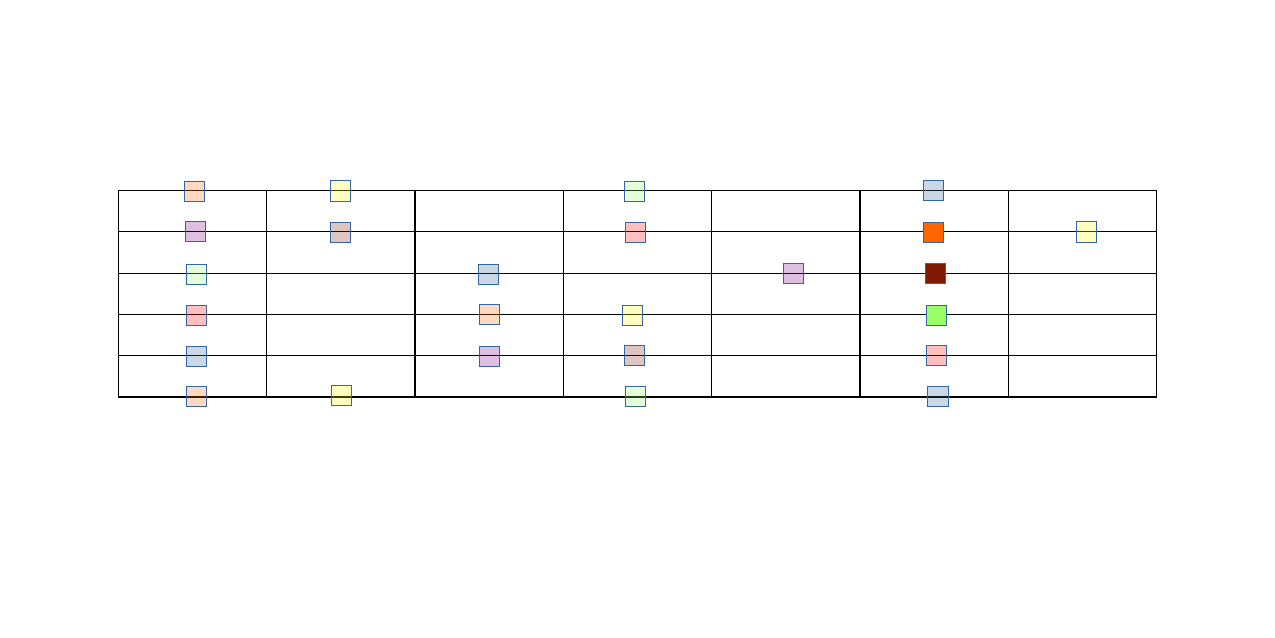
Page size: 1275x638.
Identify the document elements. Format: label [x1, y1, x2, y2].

table_cell [1009, 315, 1156, 355]
table_cell [1009, 356, 1156, 396]
table_cell [119, 232, 266, 273]
table_cell [564, 274, 711, 314]
table_cell [564, 356, 711, 396]
table_header [416, 191, 563, 231]
table_cell [564, 232, 711, 273]
table_cell [119, 274, 266, 314]
table_cell [712, 274, 859, 314]
table_cell [564, 315, 711, 355]
table_cell [861, 232, 1008, 273]
table_cell [1009, 232, 1156, 273]
table_cell [416, 315, 563, 355]
table_cell [861, 274, 1008, 314]
table_cell [267, 315, 414, 355]
table_cell [861, 315, 1008, 355]
table_cell [712, 356, 859, 396]
table_cell [119, 315, 266, 355]
table_cell [119, 356, 266, 396]
table_header [119, 191, 266, 231]
table_cell [267, 356, 414, 396]
table_cell [416, 356, 563, 396]
table_header [267, 191, 414, 231]
table_cell [712, 232, 859, 273]
table_cell [416, 232, 563, 273]
table_header [712, 191, 859, 231]
table_header [564, 191, 711, 231]
table_cell [416, 274, 563, 314]
table_header [861, 191, 1008, 231]
table_header [1009, 191, 1156, 231]
table_cell [712, 315, 859, 355]
table_cell [267, 274, 414, 314]
table_cell [1009, 274, 1156, 314]
table_cell [267, 232, 414, 273]
table_cell [861, 356, 1008, 396]
